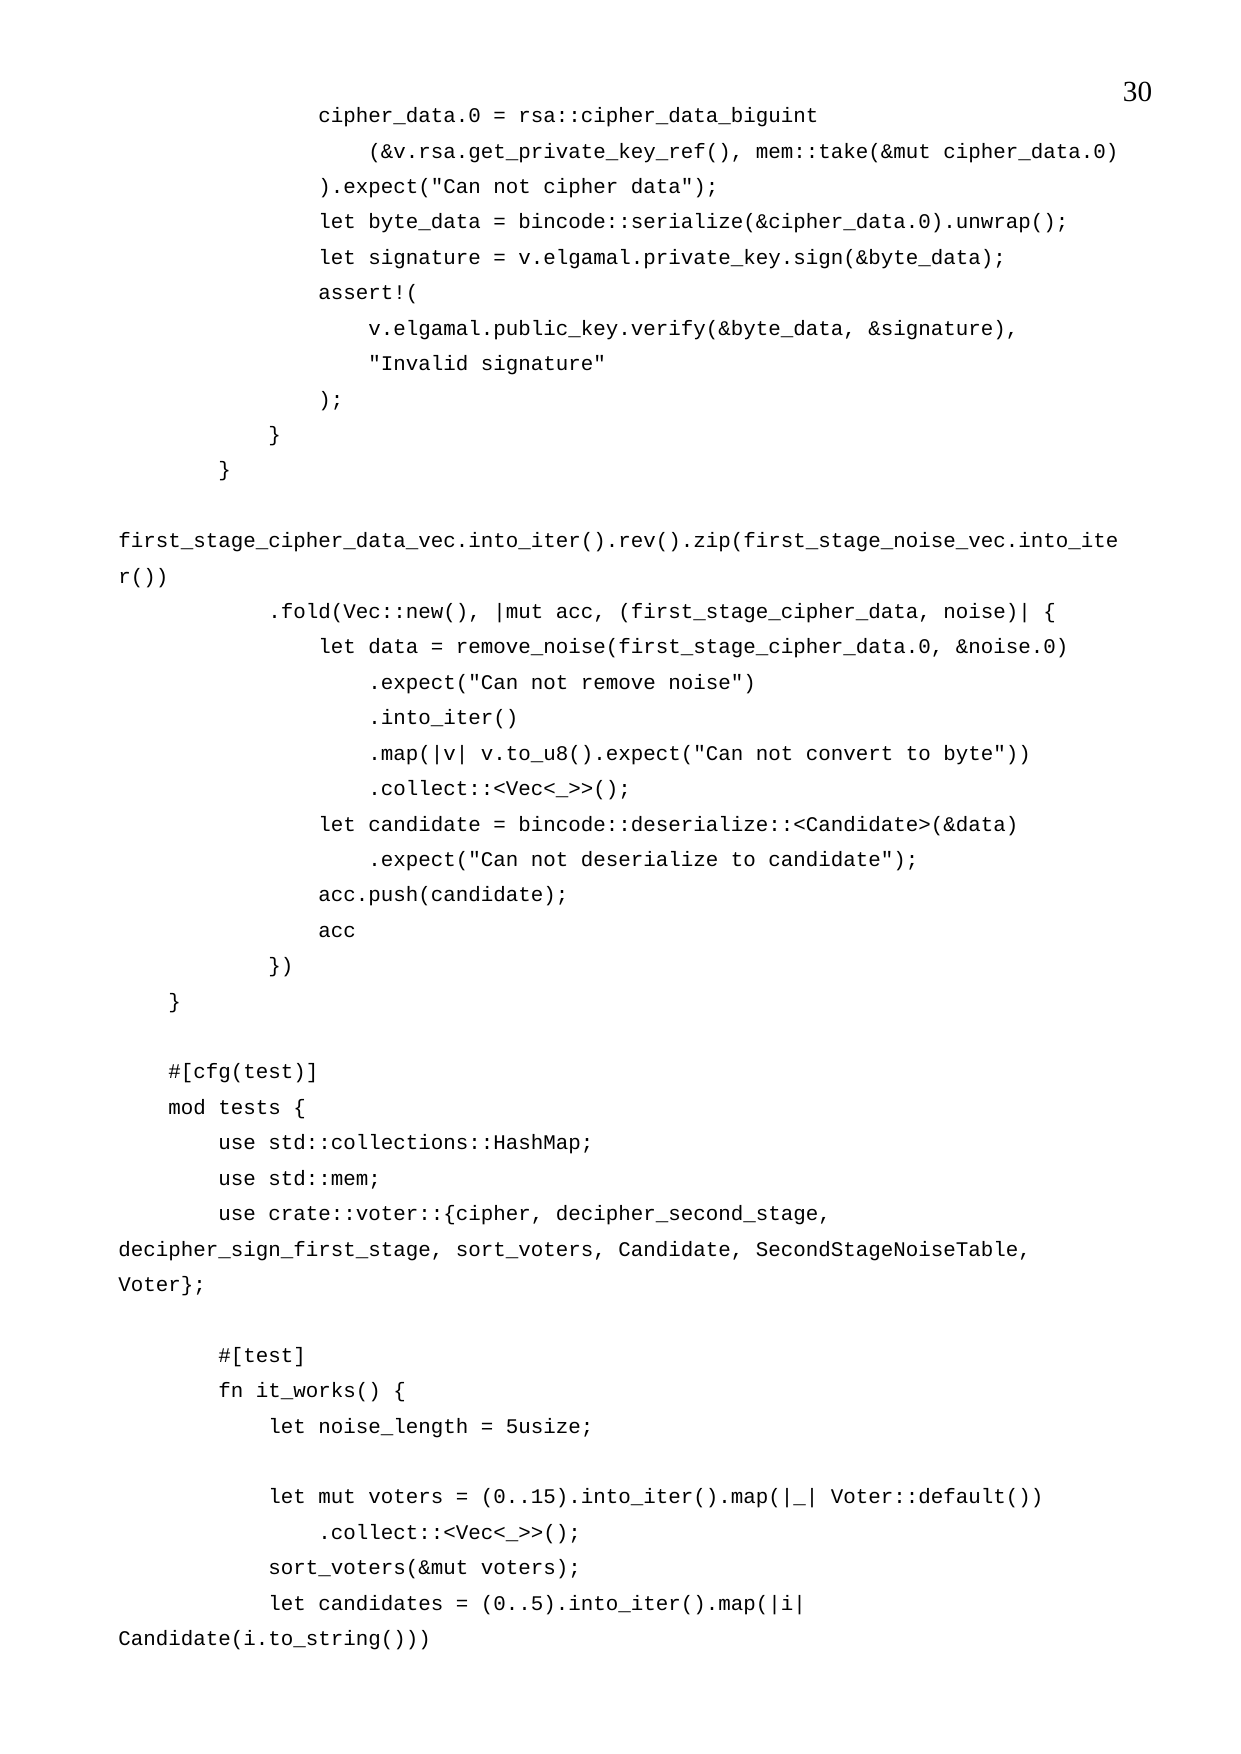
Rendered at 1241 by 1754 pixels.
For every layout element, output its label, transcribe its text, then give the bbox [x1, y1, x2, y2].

text ); [118, 388, 1122, 412]
text let signature = v.elgamal.private_key.sign(&byte_data); [118, 247, 1122, 271]
text let candidates = (0..5).into_iter().map(|i| Candidate(i.to_string())) [118, 1593, 1122, 1652]
text let noise_length = 5usize; [118, 1416, 1122, 1439]
text use std::collections::HashMap; [118, 1132, 1122, 1156]
text mod tests { [118, 1097, 1122, 1121]
text sort_voters(&mut voters); [118, 1557, 1122, 1581]
text fn it_works() { [118, 1380, 1122, 1404]
text .collect::<Vec<_>>(); [118, 778, 1122, 802]
text let byte_data = bincode::serialize(&cipher_data.0).unwrap(); [118, 211, 1122, 235]
text use crate::voter::{cipher, decipher_second_stage, decipher_sign_first_stage, sort_voters, Candidate, SecondStageNoiseTable, Voter}; [118, 1203, 1122, 1298]
text .fold(Vec::new(), |mut acc, (first_stage_cipher_data, noise)| { [118, 601, 1122, 625]
text use std::mem; [118, 1168, 1122, 1191]
text v.elgamal.public_key.verify(&byte_data, &signature), [118, 318, 1122, 341]
text } [118, 459, 1122, 483]
text .collect::<Vec<_>>(); [118, 1522, 1122, 1546]
text .expect("Can not remove noise") [118, 672, 1122, 696]
text #[cfg(test)] [118, 1061, 1122, 1085]
text acc.push(candidate); [118, 884, 1122, 908]
text "Invalid signature" [118, 353, 1122, 377]
text .map(|v| v.to_u8().expect("Can not convert to byte")) [118, 743, 1122, 766]
text ).expect("Can not cipher data"); [118, 176, 1122, 200]
text acc [118, 920, 1122, 943]
text .into_iter() [118, 707, 1122, 731]
text }) [118, 955, 1122, 979]
text let candidate = bincode::deserialize::<Candidate>(&data) [118, 813, 1122, 837]
text assert!( [118, 282, 1122, 306]
text .expect("Can not deserialize to candidate"); [118, 849, 1122, 873]
text } [118, 991, 1122, 1014]
text (&v.rsa.get_private_key_ref(), mem::take(&mut cipher_data.0) [118, 141, 1122, 164]
text first_stage_cipher_data_vec.into_iter().rev().zip(first_stage_noise_vec.into_iter()) [118, 495, 1122, 589]
text cipher_data.0 = rsa::cipher_data_biguint [118, 105, 1122, 129]
text let data = remove_noise(first_stage_cipher_data.0, &noise.0) [118, 636, 1122, 660]
text #[test] [118, 1345, 1122, 1368]
text } [118, 424, 1122, 448]
text let mut voters = (0..15).into_iter().map(|_| Voter::default()) [118, 1486, 1122, 1510]
